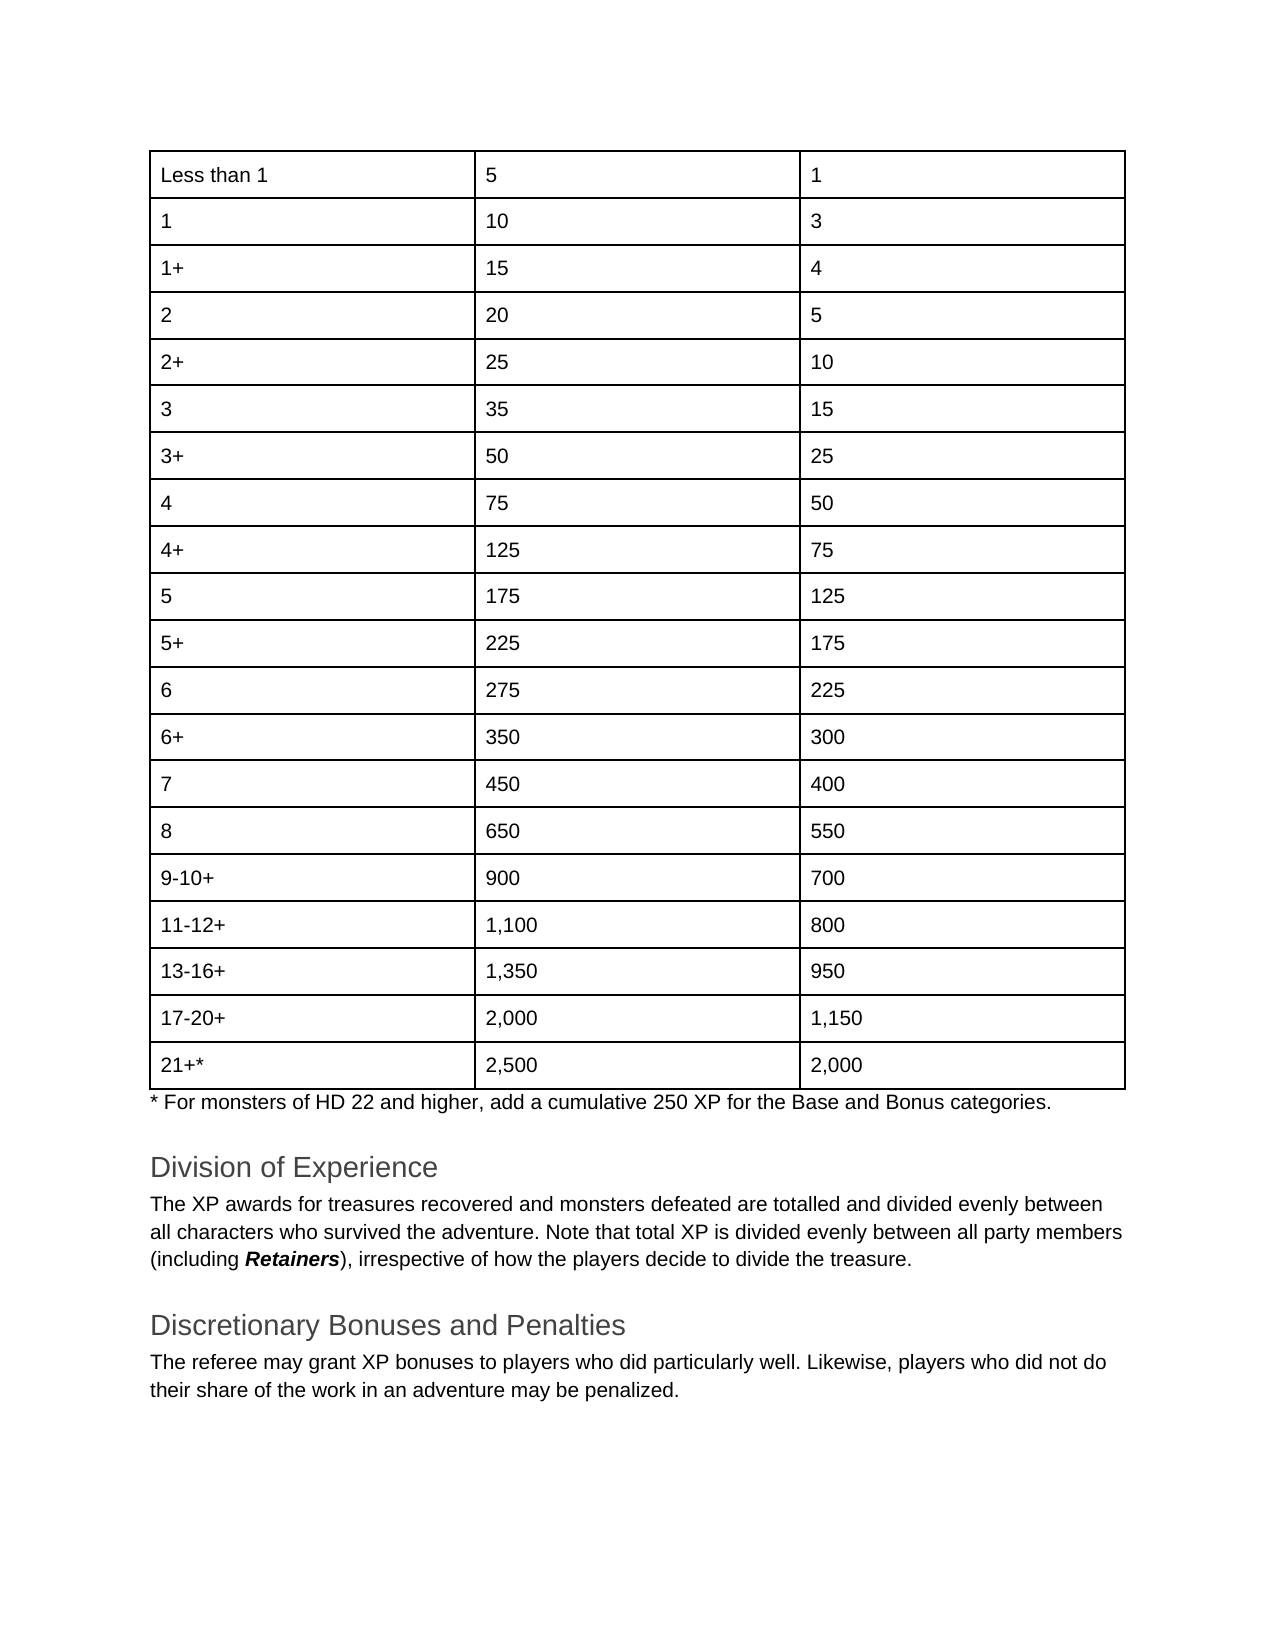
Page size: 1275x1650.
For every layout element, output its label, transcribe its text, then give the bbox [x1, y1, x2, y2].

table_cell 275 [476, 668, 799, 712]
table_cell 650 [476, 808, 799, 853]
table_cell 3 [801, 199, 1124, 244]
table_cell 900 [476, 855, 799, 900]
table_cell 1,100 [476, 902, 799, 947]
table_cell 9-10+ [151, 855, 474, 900]
table_cell 5+ [151, 621, 474, 666]
table_cell 950 [801, 949, 1124, 994]
table_cell 10 [801, 340, 1124, 384]
table_cell 21+* [151, 1043, 474, 1087]
table_cell 4 [801, 246, 1124, 291]
table_cell 75 [801, 527, 1124, 572]
table_cell 6 [151, 668, 474, 712]
table_cell 20 [476, 293, 799, 337]
table_cell 1+ [151, 246, 474, 291]
table_cell 125 [476, 527, 799, 572]
table_cell 450 [476, 761, 799, 806]
table_cell 4 [151, 480, 474, 525]
table_cell 10 [476, 199, 799, 244]
table_cell 1,150 [801, 996, 1124, 1041]
table_cell 4+ [151, 527, 474, 572]
table_cell 175 [476, 574, 799, 619]
table_cell 2,000 [801, 1043, 1124, 1087]
table_cell 25 [801, 433, 1124, 478]
table_cell 50 [476, 433, 799, 478]
table_cell 25 [476, 340, 799, 384]
table_cell 7 [151, 761, 474, 806]
table_cell 5 [476, 152, 799, 197]
table_cell 5 [801, 293, 1124, 337]
table_cell 175 [801, 621, 1124, 666]
table_cell 2,000 [476, 996, 799, 1041]
table_cell 1,350 [476, 949, 799, 994]
table_cell 125 [801, 574, 1124, 619]
table_cell 2 [151, 293, 474, 337]
table_cell 17-20+ [151, 996, 474, 1041]
table_cell 300 [801, 715, 1124, 759]
table_cell 225 [801, 668, 1124, 712]
table_cell 11-12+ [151, 902, 474, 947]
table_cell 1 [801, 152, 1124, 197]
table_cell 35 [476, 386, 799, 431]
table_cell 225 [476, 621, 799, 666]
table_cell 400 [801, 761, 1124, 806]
table_cell 1 [151, 199, 474, 244]
table_cell 15 [476, 246, 799, 291]
table_cell 3 [151, 386, 474, 431]
table_cell 8 [151, 808, 474, 853]
subtitle Discretionary Bonuses and Penalties​ [150, 1308, 1125, 1342]
table_cell 2,500 [476, 1043, 799, 1087]
table_cell Less than 1 [151, 152, 474, 197]
subtitle Division of Experience [150, 1150, 1125, 1184]
text The XP awards for treasures recovered and monsters defeated are totalled and divided evenly between all characters who survived the adventure. Note that total XP is divided evenly between all party members (including Retainers), irrespective of how the players decide to divide the treasure. [150, 1192, 1125, 1271]
table_cell 13-16+ [151, 949, 474, 994]
table_cell 5 [151, 574, 474, 619]
table_cell 3+ [151, 433, 474, 478]
text * For monsters of HD 22 and higher, add a cumulative 250 XP for the Base and Bonus categories. [150, 1090, 1125, 1113]
table_cell 800 [801, 902, 1124, 947]
table_cell 2+ [151, 340, 474, 384]
table_cell 350 [476, 715, 799, 759]
table_cell 75 [476, 480, 799, 525]
table_cell 550 [801, 808, 1124, 853]
table_cell 50 [801, 480, 1124, 525]
text The referee may grant XP bonuses to players who did particularly well. Likewise, players who did not do their share of the work in an adventure may be penalized. [150, 1350, 1125, 1401]
table_cell 15 [801, 386, 1124, 431]
table_cell 6+ [151, 715, 474, 759]
table_cell 700 [801, 855, 1124, 900]
